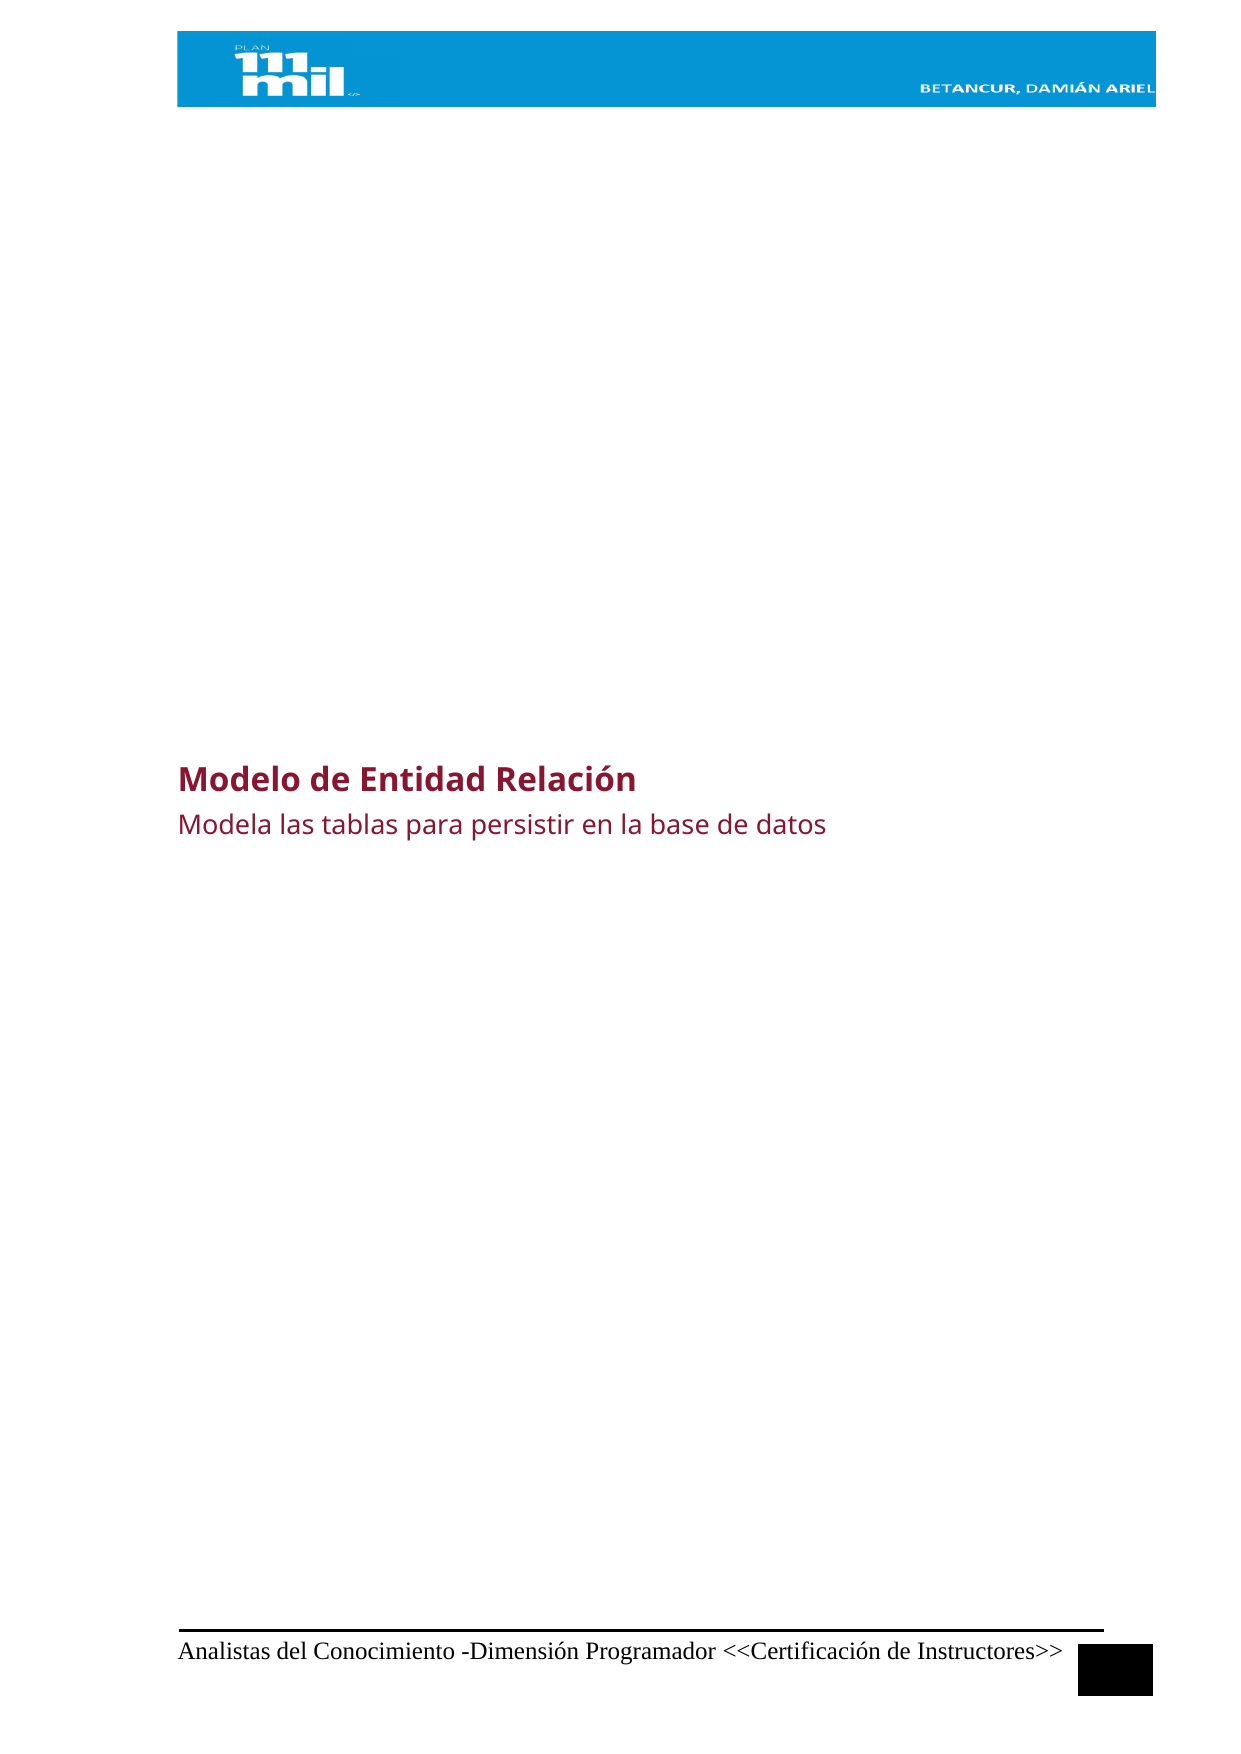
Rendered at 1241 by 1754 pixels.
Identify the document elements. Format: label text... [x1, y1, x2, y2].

subtitle Modela las tablas para persistir en la base de datos [177, 806, 1152, 843]
subtitle Modelo de Entidad Relación [177, 756, 1152, 802]
